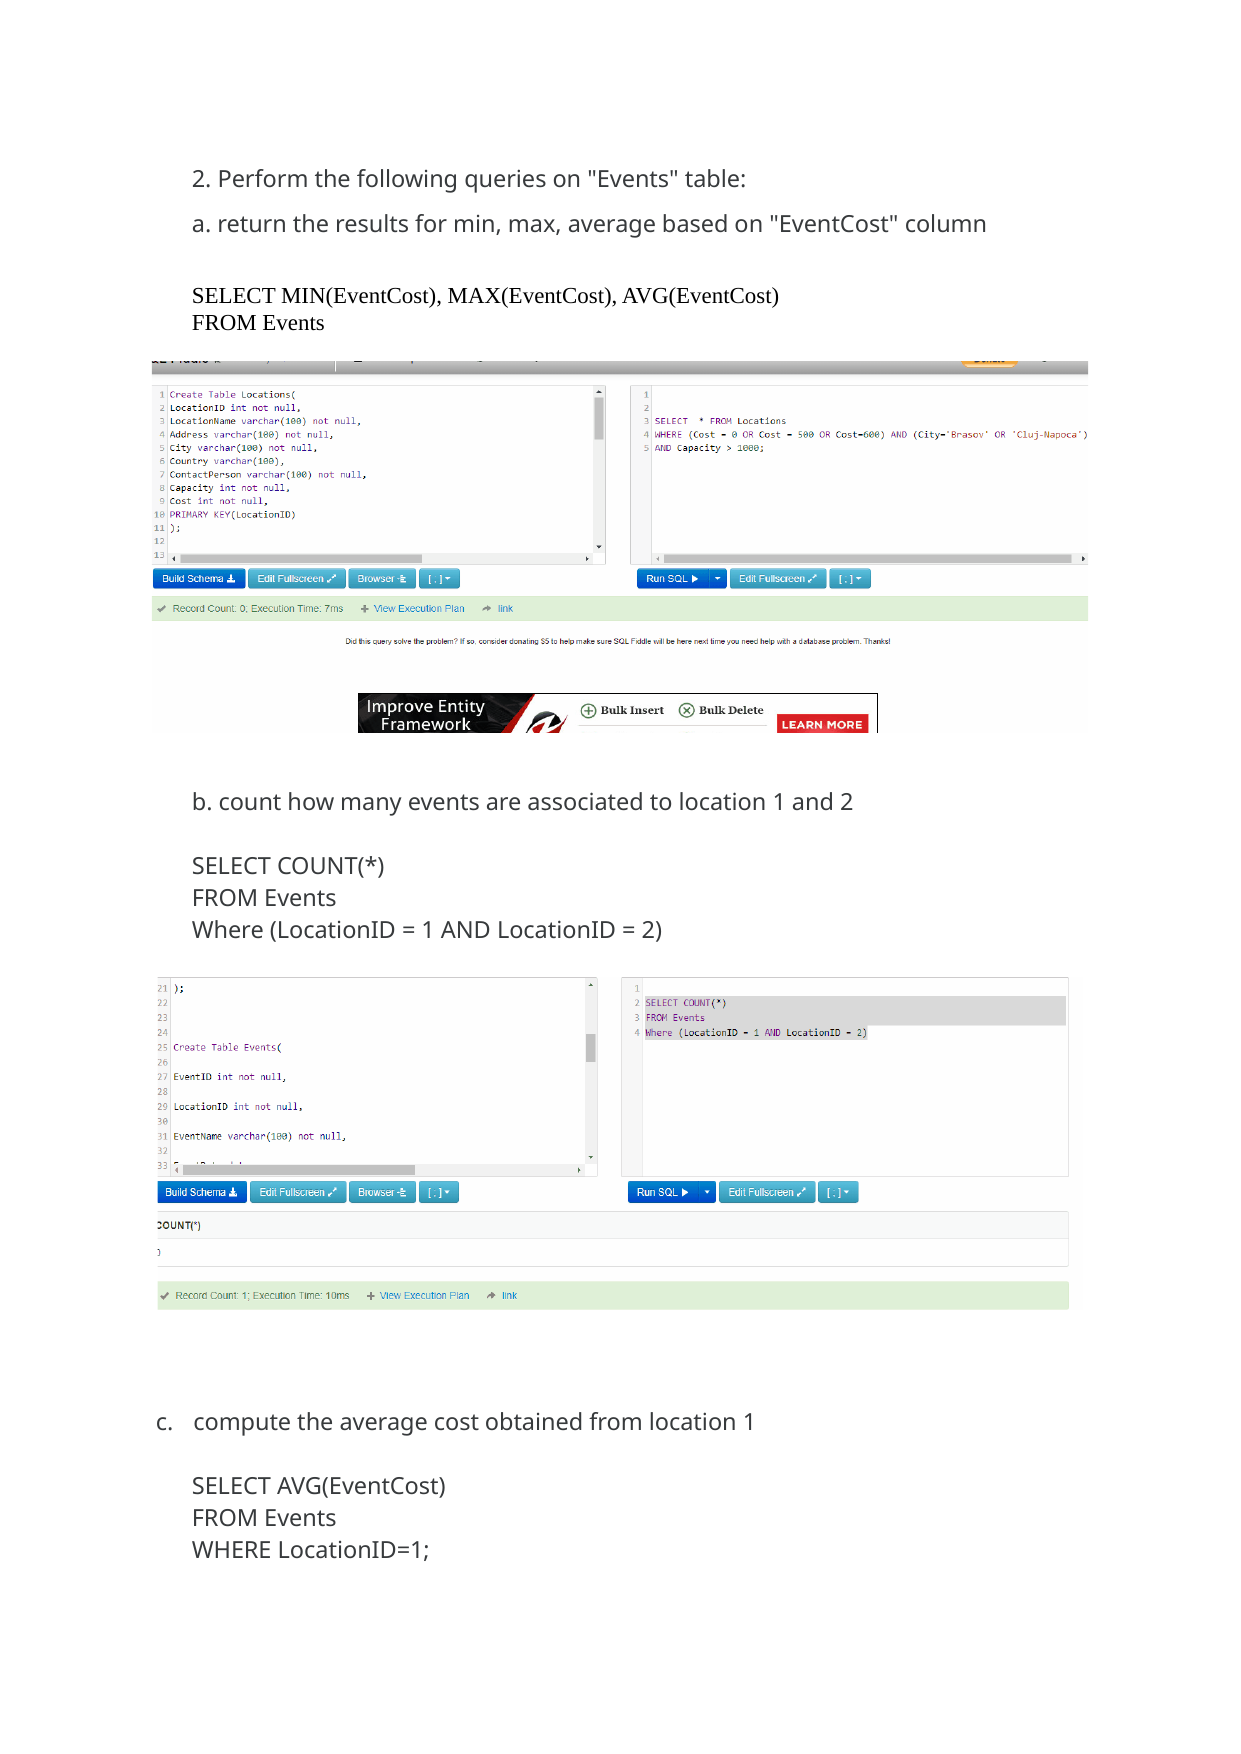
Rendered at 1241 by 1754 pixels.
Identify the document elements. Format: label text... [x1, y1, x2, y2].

picture [157, 977, 1083, 1310]
text FROM Events [118, 882, 1122, 914]
picture [151, 361, 1089, 733]
text WHERE LocationID=1; [118, 1533, 1122, 1565]
text Where (LocationID = 1 AND LocationID = 2) [118, 914, 1122, 946]
text SELECT COUNT(*) [118, 850, 1122, 882]
list compute the average cost obtained from location 1 [156, 1405, 1122, 1437]
text b. count how many events are associated to location 1 and 2 [118, 786, 1122, 818]
text FROM Events [118, 309, 1122, 335]
text SELECT AVG(EventCost) [118, 1469, 1122, 1501]
text 2. Perform the following queries on "Events" table: [118, 163, 1122, 194]
text FROM Events [118, 1501, 1122, 1533]
text SELECT MIN(EventCost), MAX(EventCost), AVG(EventCost) [118, 280, 1122, 309]
text a. return the results for min, max, average based on "EventCost" column [118, 207, 1122, 239]
